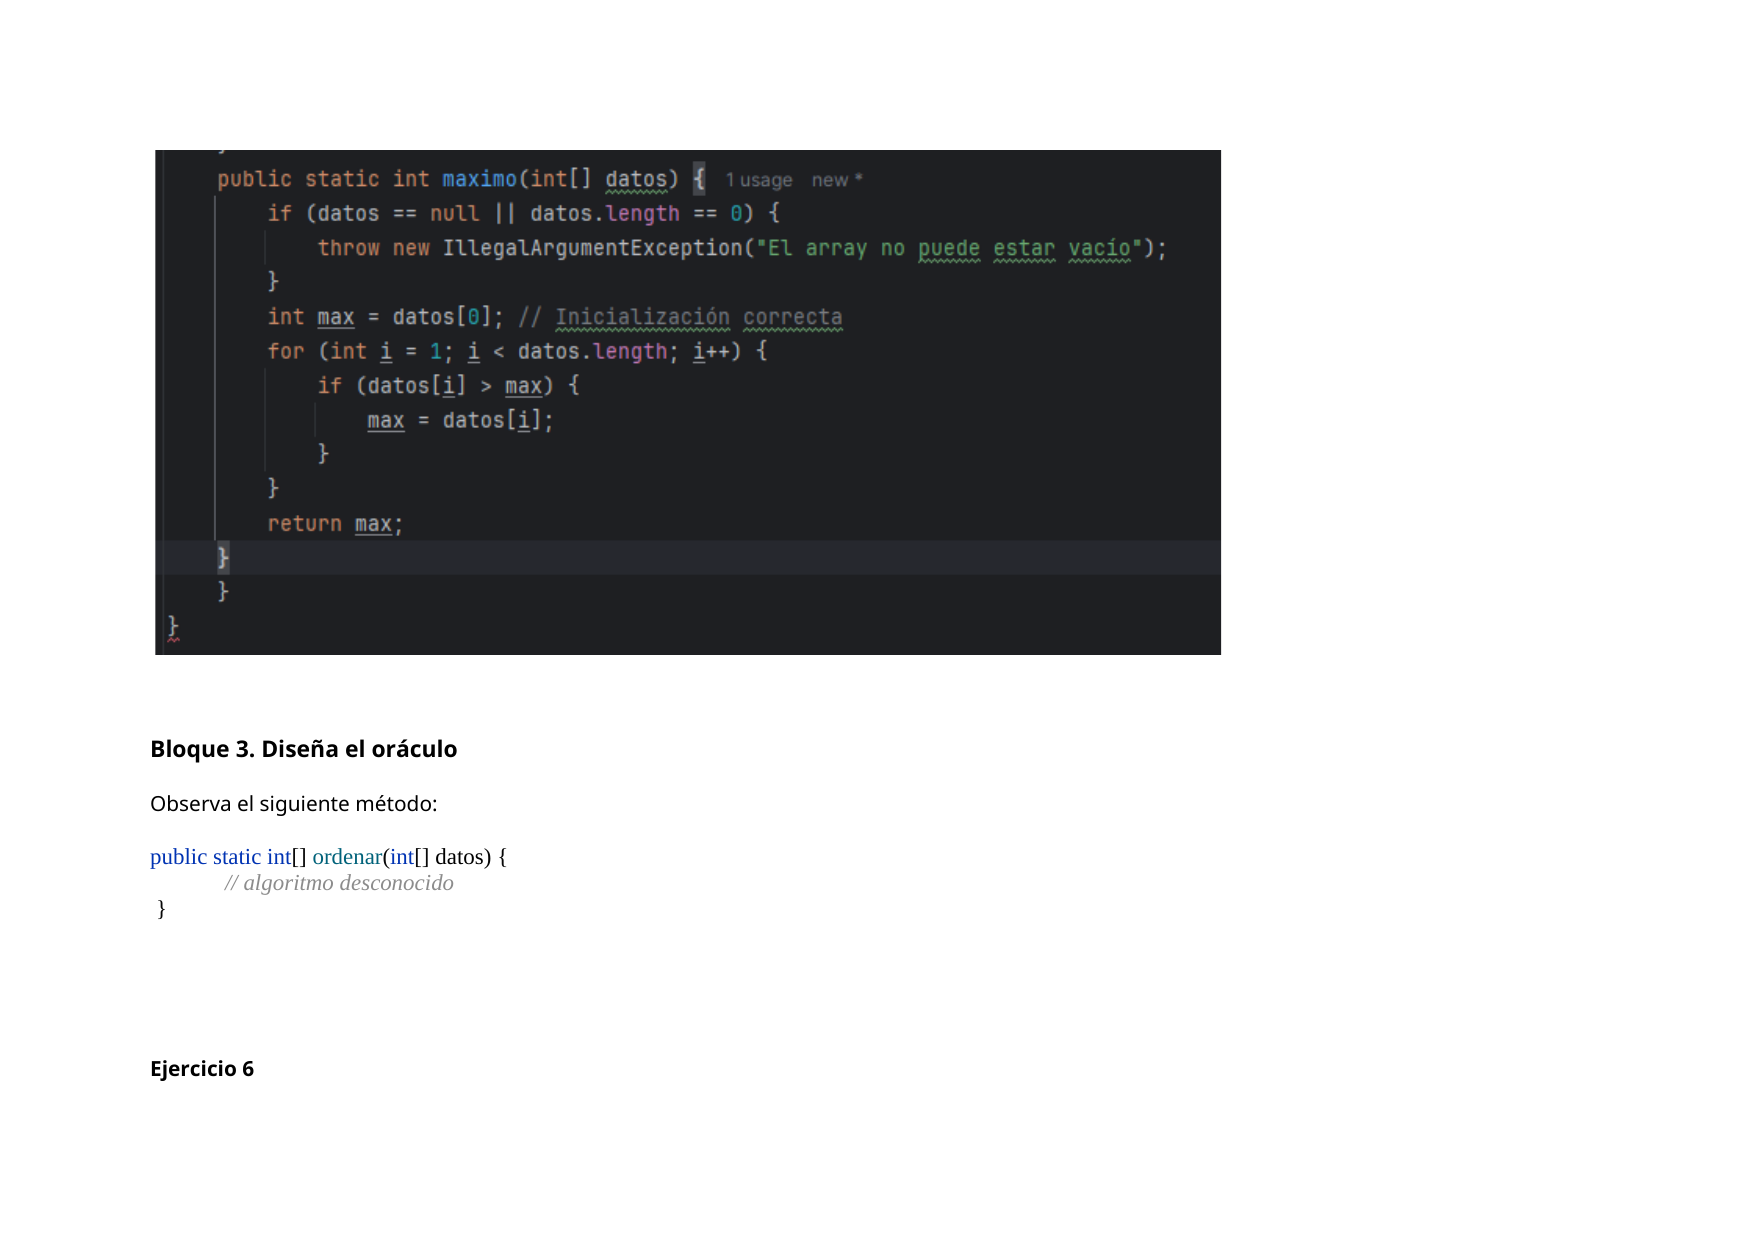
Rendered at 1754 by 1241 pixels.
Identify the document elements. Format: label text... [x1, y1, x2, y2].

picture [155, 150, 1222, 655]
text Ejercicio 6 [150, 1054, 1604, 1082]
text Observa el siguiente método: [150, 789, 1604, 818]
text public static int[] ordenar(int[] datos) { // algoritmo desconocido } [150, 843, 1604, 922]
text Bloque 3. Diseña el oráculo [150, 733, 1604, 764]
